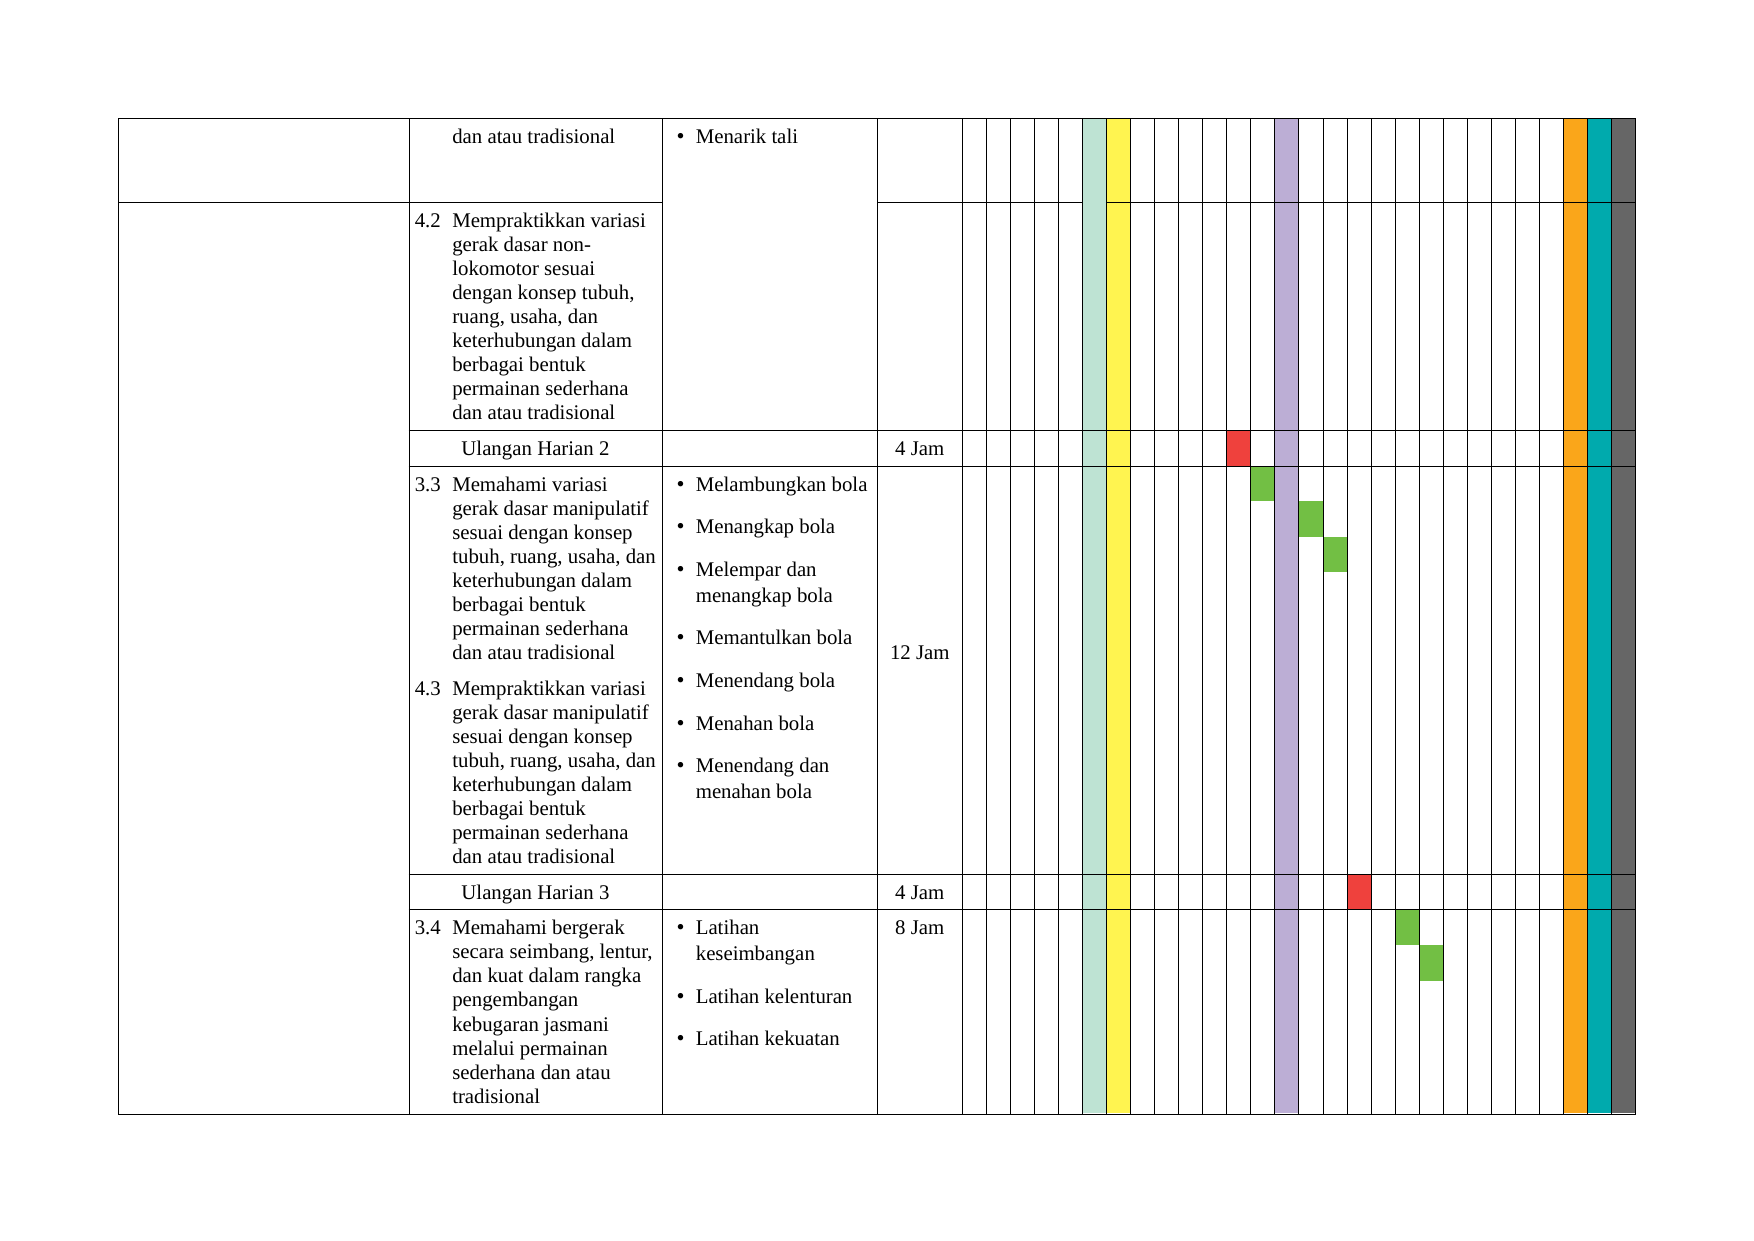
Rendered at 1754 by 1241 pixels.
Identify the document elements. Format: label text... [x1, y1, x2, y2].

table_cell [1275, 119, 1298, 202]
table_cell [1540, 119, 1563, 202]
table_cell [1035, 875, 1058, 909]
table_cell [148, 874, 409, 909]
table_cell [1372, 670, 1395, 874]
table_cell [987, 431, 1010, 466]
table_cell [963, 119, 986, 202]
table_cell [1324, 467, 1347, 501]
table_cell [1059, 670, 1082, 874]
table_cell [1251, 203, 1274, 430]
table_cell [1227, 431, 1250, 466]
table_cell [1011, 910, 1034, 1113]
table_cell [987, 467, 1010, 670]
table_cell Memahami bergerak secara seimbang, lentur, dan kuat dalam rangka pengembangan kebugaran jasmani melalui permainan sederhana dan atau tradisional [446, 910, 662, 1113]
table_cell [1324, 573, 1347, 670]
table_cell [1203, 670, 1226, 874]
table_cell [1516, 203, 1539, 430]
table_cell [1011, 431, 1034, 466]
table_cell [1420, 203, 1443, 430]
table_cell [1299, 670, 1323, 874]
table_cell [1540, 467, 1563, 670]
table_cell [1179, 431, 1202, 466]
table_cell [1107, 875, 1130, 909]
table_cell [1564, 910, 1587, 1113]
table_cell [1131, 910, 1154, 1113]
table_cell 3.3 [410, 467, 446, 670]
table_cell [878, 203, 962, 430]
table_cell [1059, 875, 1082, 909]
table_cell 4 Jam [878, 431, 962, 466]
table_cell [1035, 467, 1058, 670]
table_cell [1299, 431, 1323, 466]
table_cell 4.3 [410, 670, 446, 874]
table_cell [1540, 203, 1563, 430]
table_cell [1372, 119, 1395, 202]
table_cell [1083, 467, 1106, 670]
table_cell [1612, 670, 1635, 874]
table_cell [1035, 910, 1058, 1113]
table_cell [1396, 910, 1419, 945]
table_cell [148, 203, 409, 430]
table_cell [1444, 119, 1467, 202]
table_cell [1396, 875, 1419, 909]
table_cell [1468, 670, 1491, 874]
table_cell [1203, 119, 1226, 202]
table_cell 4 Jam [878, 875, 962, 909]
table_cell [1227, 467, 1250, 670]
table_cell [1420, 875, 1443, 909]
table_cell [1564, 875, 1587, 909]
table_cell [1396, 431, 1419, 466]
table_cell [1299, 910, 1323, 1113]
table_cell Ulangan Harian 2 [410, 431, 662, 466]
table_cell [1348, 119, 1371, 202]
table_cell [1348, 875, 1371, 909]
table_cell [878, 119, 962, 202]
table_cell [1612, 431, 1635, 466]
table_cell [1251, 119, 1274, 202]
table_cell [1468, 910, 1491, 1113]
table_cell [1155, 431, 1178, 466]
table_cell [1227, 670, 1250, 874]
table_cell [1396, 119, 1419, 202]
table_cell [1299, 501, 1323, 537]
table_cell [1179, 119, 1202, 202]
table_cell [1372, 431, 1395, 466]
table_cell [1420, 467, 1443, 670]
table_cell [1155, 875, 1178, 909]
table_cell [1540, 910, 1563, 1113]
table_cell [119, 670, 147, 874]
table_cell [1612, 875, 1635, 909]
table_cell [1324, 910, 1347, 1113]
table_cell [1179, 875, 1202, 909]
table_cell [1011, 203, 1034, 430]
table_cell [1492, 910, 1515, 1113]
table_cell [1540, 875, 1563, 909]
table_cell [987, 875, 1010, 909]
table_cell [1083, 910, 1106, 1113]
table_cell [1588, 670, 1611, 874]
table_cell [663, 875, 877, 909]
table_cell [1083, 875, 1106, 909]
table_cell [1492, 431, 1515, 466]
table_cell [987, 670, 1010, 874]
table_cell [1324, 119, 1347, 202]
table_cell [148, 430, 409, 466]
table_cell [119, 909, 147, 1113]
table_cell [1564, 431, 1587, 466]
table_cell [1155, 670, 1178, 874]
table_cell [1275, 910, 1298, 1113]
table_cell [1011, 670, 1034, 874]
table_cell [1612, 910, 1635, 1113]
table_cell [1299, 467, 1323, 501]
table_cell [1420, 670, 1443, 874]
table_cell [1564, 119, 1587, 202]
table_cell [1203, 467, 1226, 670]
table_cell [1035, 670, 1058, 874]
table_cell [148, 466, 409, 670]
table_cell [1348, 467, 1371, 670]
table_cell [1348, 910, 1371, 1113]
table_cell [1275, 670, 1298, 874]
table_cell [963, 910, 986, 1113]
table_cell [1059, 431, 1082, 466]
table_cell [119, 119, 147, 202]
table_cell [1035, 203, 1058, 430]
table_cell [1468, 119, 1491, 202]
table_cell [1420, 119, 1443, 202]
table_cell [1588, 467, 1611, 670]
table_cell [1444, 431, 1467, 466]
table_cell [1299, 537, 1323, 670]
table_cell [1251, 875, 1274, 909]
table_cell [1131, 875, 1154, 909]
table_cell [1588, 431, 1611, 466]
table_cell [1131, 203, 1154, 430]
table_cell [987, 910, 1010, 1113]
table_cell [963, 670, 986, 874]
table_cell Ulangan Harian 3 [410, 875, 662, 909]
table_cell [1251, 467, 1274, 501]
table_cell [1588, 875, 1611, 909]
table_cell Memahami variasi gerak dasar manipulatif sesuai dengan konsep tubuh, ruang, usaha, dan keterhubungan dalam berbagai bentuk permainan sederhana dan atau tradisional [446, 467, 662, 670]
table_cell [878, 670, 962, 874]
table_cell [1203, 875, 1226, 909]
table_cell [1516, 119, 1539, 202]
table_cell [1059, 203, 1082, 430]
table_cell [1059, 910, 1082, 1113]
table_cell [1083, 670, 1106, 874]
table_cell [1035, 431, 1058, 466]
table_cell 12 Jam [878, 467, 962, 670]
table_cell [1324, 203, 1347, 430]
table_cell [1396, 945, 1419, 1113]
table_cell [1011, 467, 1034, 670]
table_cell [1275, 875, 1298, 909]
table_cell [1179, 910, 1202, 1113]
table_cell [1396, 467, 1419, 670]
table_cell [1324, 501, 1347, 537]
table_cell [1275, 203, 1298, 430]
table_cell [1107, 431, 1130, 466]
table_cell [1107, 203, 1130, 430]
table_cell [1179, 670, 1202, 874]
table_cell dan atau tradisional [446, 119, 662, 202]
table_cell [1516, 875, 1539, 909]
table_cell [1468, 431, 1491, 466]
table_cell [1324, 875, 1347, 909]
table_cell [1444, 910, 1467, 1113]
table_cell [410, 119, 446, 202]
table_cell [1203, 203, 1226, 430]
table_cell [1227, 875, 1250, 909]
table_cell [1612, 467, 1635, 670]
table_cell [1011, 875, 1034, 909]
table_cell [1516, 467, 1539, 670]
table_cell [1203, 431, 1226, 466]
table_cell [1348, 431, 1371, 466]
table_cell [1227, 203, 1250, 430]
table_cell [1251, 431, 1274, 466]
table_cell [148, 670, 409, 874]
table_cell [1564, 467, 1587, 670]
table_cell [1372, 203, 1395, 430]
table_cell [1444, 203, 1467, 430]
table_cell [1251, 910, 1274, 1113]
table_cell [1275, 467, 1298, 670]
table_cell [1444, 875, 1467, 909]
table_cell [1227, 910, 1250, 1113]
table_cell [1059, 119, 1082, 202]
table_cell [1324, 670, 1347, 874]
table_cell [1444, 670, 1467, 874]
table_cell 4.2 [410, 203, 446, 430]
table_cell [1540, 670, 1563, 874]
table_cell [1564, 203, 1587, 430]
table_cell [963, 875, 986, 909]
table_cell [1420, 431, 1443, 466]
table_cell [963, 431, 986, 466]
table_cell [1035, 119, 1058, 202]
table_cell [119, 430, 147, 466]
table_cell [1516, 910, 1539, 1113]
table_cell [1444, 467, 1467, 670]
table_cell [1131, 467, 1154, 670]
table_cell [1420, 910, 1443, 945]
table_cell [1372, 875, 1395, 909]
table_cell 8 Jam [878, 910, 962, 1113]
table_cell [1179, 467, 1202, 670]
table_cell [119, 466, 147, 670]
table_cell Latihan keseimbangan Latihan kelenturan Latihan kekuatan [663, 910, 877, 1113]
table_cell [1540, 431, 1563, 466]
table_cell [1131, 431, 1154, 466]
table_cell [1107, 119, 1130, 202]
table_cell [1275, 431, 1298, 466]
table_cell [1011, 119, 1034, 202]
table_cell [1348, 203, 1371, 430]
table_cell [1155, 203, 1178, 430]
table_cell [1083, 119, 1106, 430]
table_cell [963, 467, 986, 670]
table_cell [1492, 203, 1515, 430]
table_cell [1612, 119, 1635, 202]
table_cell [1107, 670, 1130, 874]
table_cell [148, 119, 409, 202]
table_cell [1612, 203, 1635, 430]
table_cell [1251, 670, 1274, 874]
table_cell [1468, 203, 1491, 430]
table_cell [1227, 119, 1250, 202]
table_cell [987, 203, 1010, 430]
table_cell [1516, 670, 1539, 874]
table_cell [119, 203, 147, 430]
table_cell [1107, 467, 1130, 670]
table_cell [987, 119, 1010, 202]
table_cell [1564, 670, 1587, 874]
table_cell [1468, 875, 1491, 909]
table_cell [1492, 467, 1515, 670]
table_cell [1348, 670, 1371, 874]
table_cell Mempraktikkan variasi gerak dasar manipulatif sesuai dengan konsep tubuh, ruang, usaha, dan keterhubungan dalam berbagai bentuk permainan sederhana dan atau tradisional [446, 670, 662, 874]
table_cell [663, 431, 877, 466]
table_cell [1492, 875, 1515, 909]
table_cell [1588, 203, 1611, 430]
table_cell [1396, 203, 1419, 430]
table_cell [1324, 537, 1347, 572]
table_cell [1372, 910, 1395, 1113]
table_cell [1396, 670, 1419, 874]
table_cell Mempraktikkan variasi gerak dasar non-lokomotor sesuai dengan konsep tubuh, ruang, usaha, dan keterhubungan dalam berbagai bentuk permainan sederhana dan atau tradisional [446, 203, 662, 430]
table_cell [1155, 910, 1178, 1113]
table_cell 3.4 [410, 910, 446, 1113]
table_cell [1131, 119, 1154, 202]
table_cell [1155, 467, 1178, 670]
table_cell [119, 874, 147, 909]
table_cell [1155, 119, 1178, 202]
table_cell [1299, 875, 1323, 909]
table_cell [1516, 431, 1539, 466]
table_cell [1588, 910, 1611, 1113]
table_cell [1372, 467, 1395, 670]
table_cell [1492, 119, 1515, 202]
table_cell [1179, 203, 1202, 430]
table_cell [1059, 467, 1082, 670]
table_cell [1299, 203, 1323, 430]
table_cell [1299, 119, 1323, 202]
table_cell [148, 909, 409, 1113]
table_cell [1492, 670, 1515, 874]
table_cell [1588, 119, 1611, 202]
table_cell [1420, 945, 1443, 981]
table_cell [1324, 431, 1347, 466]
table_cell [963, 203, 986, 430]
table_cell Duduk mencium lutut Duduk selunjur mencium lantai Mendorong dinding / teman Menarik tali [663, 119, 877, 430]
table_cell [1083, 431, 1106, 466]
table_cell Melambungkan bola Menangkap bola Melempar dan menangkap bola Memantulkan bola Menendang bola Menahan bola Menendang dan menahan bola [663, 467, 877, 874]
table_cell [1468, 467, 1491, 670]
table_cell [1203, 910, 1226, 1113]
table_cell [1420, 981, 1443, 1113]
table_cell [1131, 670, 1154, 874]
table_cell [1251, 501, 1274, 670]
table_cell [1107, 910, 1130, 1113]
